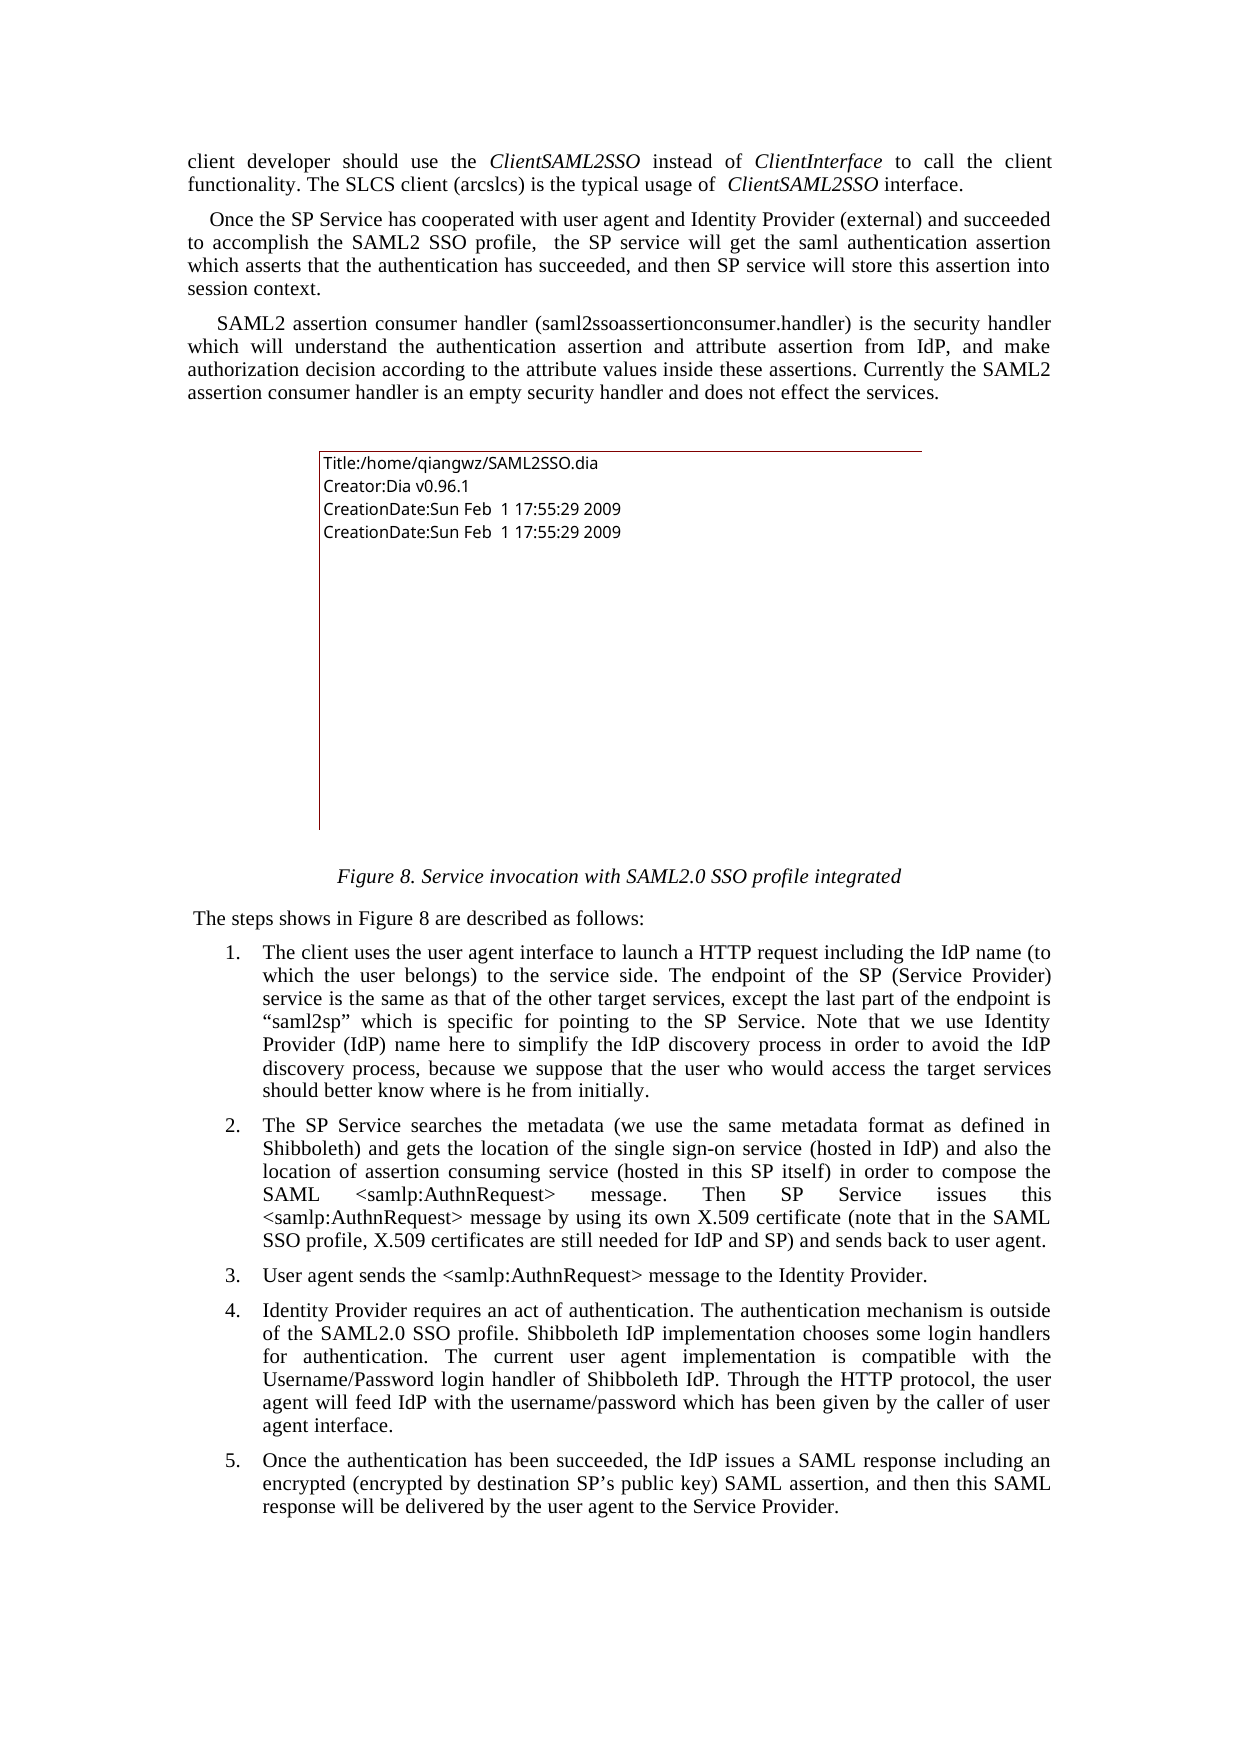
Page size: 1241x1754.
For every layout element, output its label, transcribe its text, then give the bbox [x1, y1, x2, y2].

list Once the authentication has been succeeded, the IdP issues a SAML response including an encrypted (encrypted by destination SP’s public key) SAML assertion, and then this SAML response will be delivered by the user agent to the Service Provider. [225, 1449, 1053, 1518]
text Figure 8. Service invocation with SAML2.0 SSO profile integrated [187, 865, 1053, 888]
list The SP Service searches the metadata (we use the same metadata format as defined in Shibboleth) and gets the location of the single sign-on service (hosted in IdP) and also the location of assertion consuming service (hosted in this SP itself) in order to compose the SAML <samlp:AuthnRequest> message. Then SP Service issues this <samlp:AuthnRequest> message by using its own X.509 certificate (note that in the SAML SSO profile, X.509 certificates are still needed for IdP and SP) and sends back to user agent. [225, 1114, 1053, 1252]
list User agent sends the <samlp:AuthnRequest> message to the Identity Provider. [225, 1264, 1053, 1287]
text SAML2 assertion consumer handler (saml2ssoassertionconsumer.handler) is the security handler which will understand the authentication assertion and attribute assertion from IdP, and make authorization decision according to the attribute values inside these assertions. Currently the SAML2 assertion consumer handler is an empty security handler and does not effect the services. [187, 312, 1053, 404]
list The client uses the user agent interface to launch a HTTP request including the IdP name (to which the user belongs) to the service side. The endpoint of the SP (Service Provider) service is the same as that of the other target services, except the last part of the endpoint is “saml2sp” which is specific for pointing to the SP Service. Note that we use Identity Provider (IdP) name here to simplify the IdP discovery process in order to avoid the IdP discovery process, because we suppose that the user who would access the target services should better know where is he from initially. [225, 941, 1053, 1102]
text The steps shows in Figure 8 are described as follows: [187, 906, 1053, 929]
list Identity Provider requires an act of authentication. The authentication mechanism is outside of the SAML2.0 SSO profile. Shibboleth IdP implementation chooses some login handlers for authentication. The current user agent implementation is compatible with the Username/Password login handler of Shibboleth IdP. Through the HTTP protocol, the user agent will feed IdP with the username/password which has been given by the caller of user agent interface. [225, 1299, 1053, 1437]
text Once the SP Service has cooperated with user agent and Identity Provider (external) and succeeded to accomplish the SAML2 SSO profile, the SP service will get the saml authentication assertion which asserts that the authentication has succeeded, and then SP service will store this assertion into session context. [187, 208, 1053, 300]
text client developer should use the ClientSAML2SSO instead of ClientInterface to call the client functionality. The SLCS client (arcslcs) is the typical usage of ClientSAML2SSO interface. [187, 150, 1053, 196]
